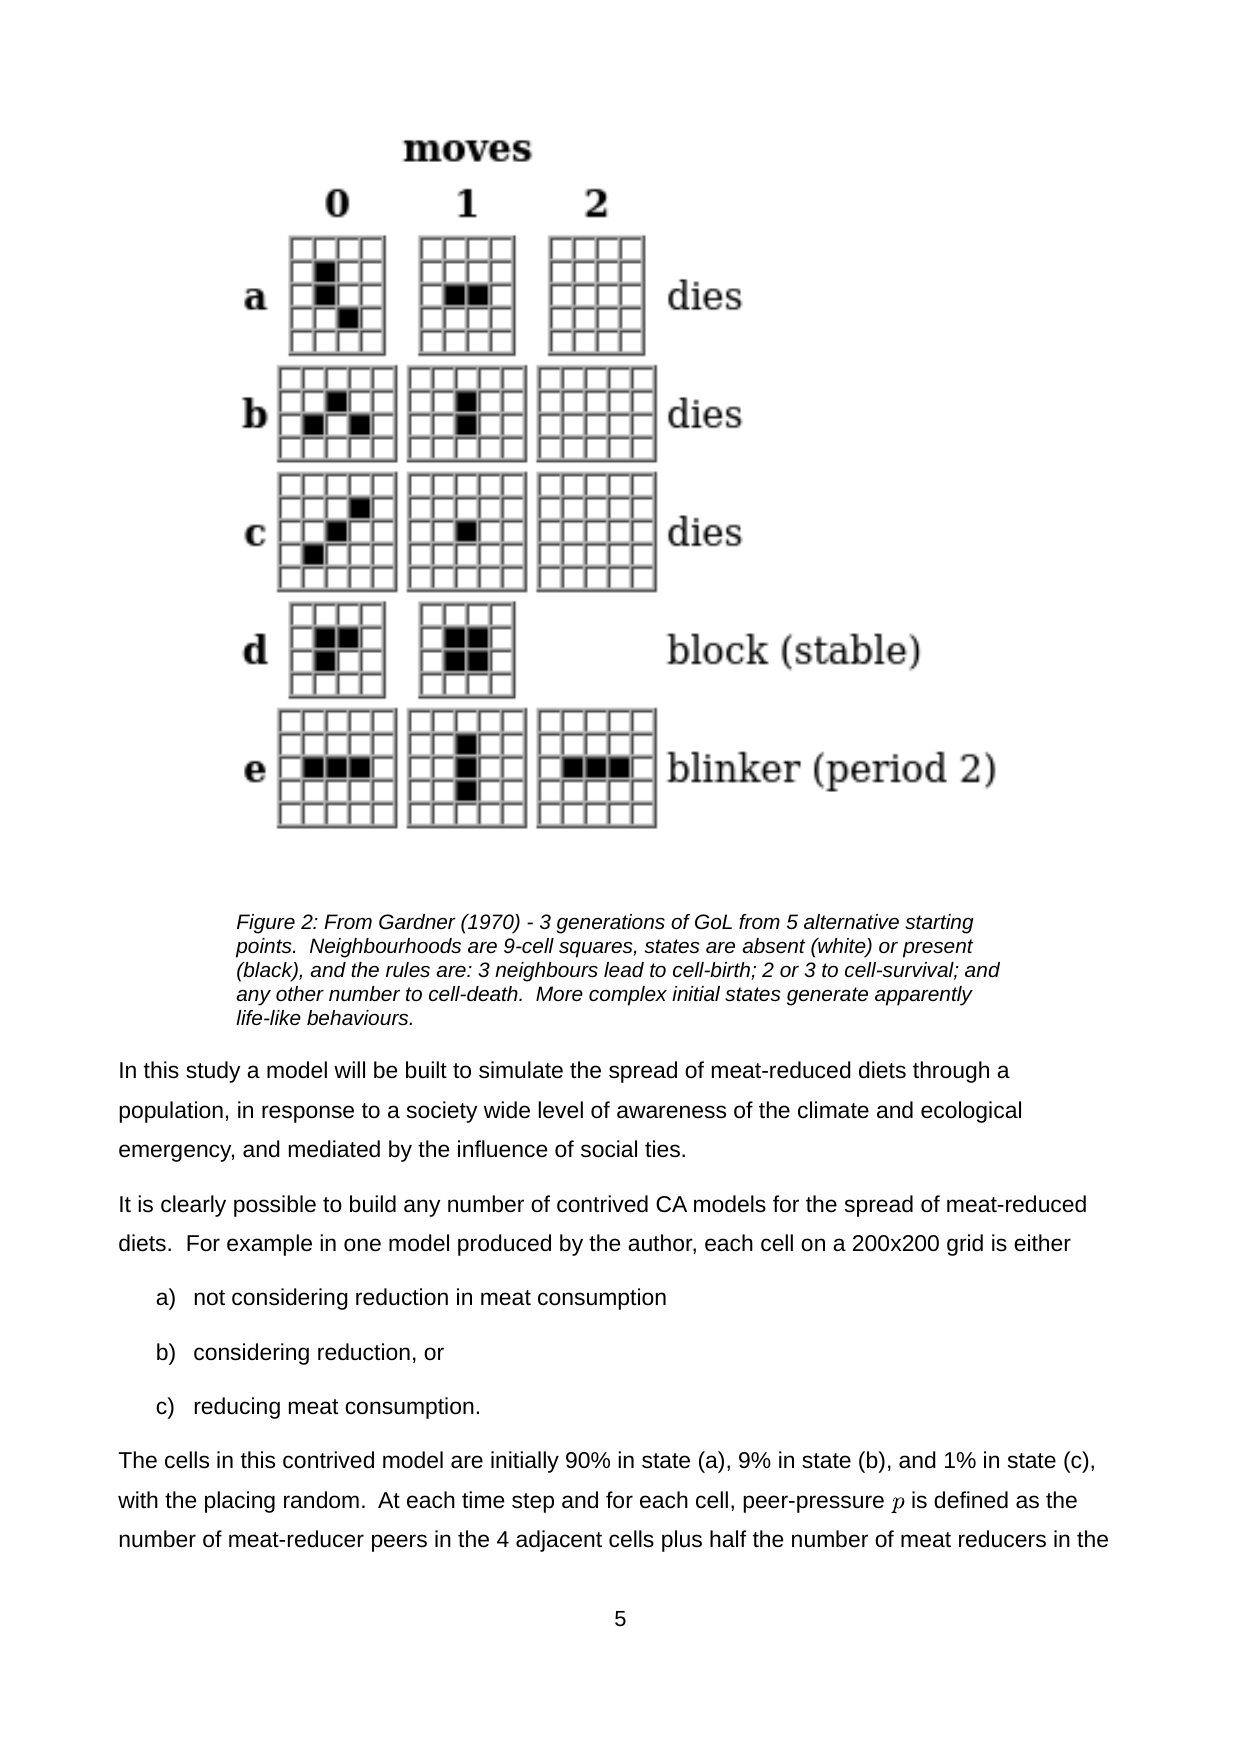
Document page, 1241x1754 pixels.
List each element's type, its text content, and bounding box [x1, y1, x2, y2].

list considering reduction, or [156, 1338, 1122, 1365]
picture [236, 118, 1004, 836]
text In this study a model will be built to simulate the spread of meat-reduced diets through a population, in response to a society wide level of awareness of the climate and ecological emergency, and mediated by the influence of social ties. [118, 1057, 1122, 1163]
list not considering reduction in meat consumption [156, 1284, 1122, 1311]
list reducing meat consumption. [156, 1393, 1122, 1419]
text Figure 2: From Gardner (1970) - 3 generations of GoL from 5 alternative starting points. Neighbourhoods are 9-cell squares, states are absent (white) or present (black), and the rules are: 3 neighbours lead to cell-birth; 2 or 3 to cell-survival; and any other number to cell-death. More complex initial states generate apparently life-like behaviours. [236, 836, 1004, 1029]
text The cells in this contrived model are initially 90% in state (a), 9% in state (b), and 1% in state (c), with the placing random. At each time step and for each cell, peer-pressure is defined as the number of meat-reducer peers in the 4 adjacent cells plus half the number of meat reducers in the [118, 1447, 1122, 1553]
text It is clearly possible to build any number of contrived CA models for the spread of meat-reduced diets. For example in one model produced by the author, each cell on a 200x200 grid is either [118, 1191, 1122, 1256]
